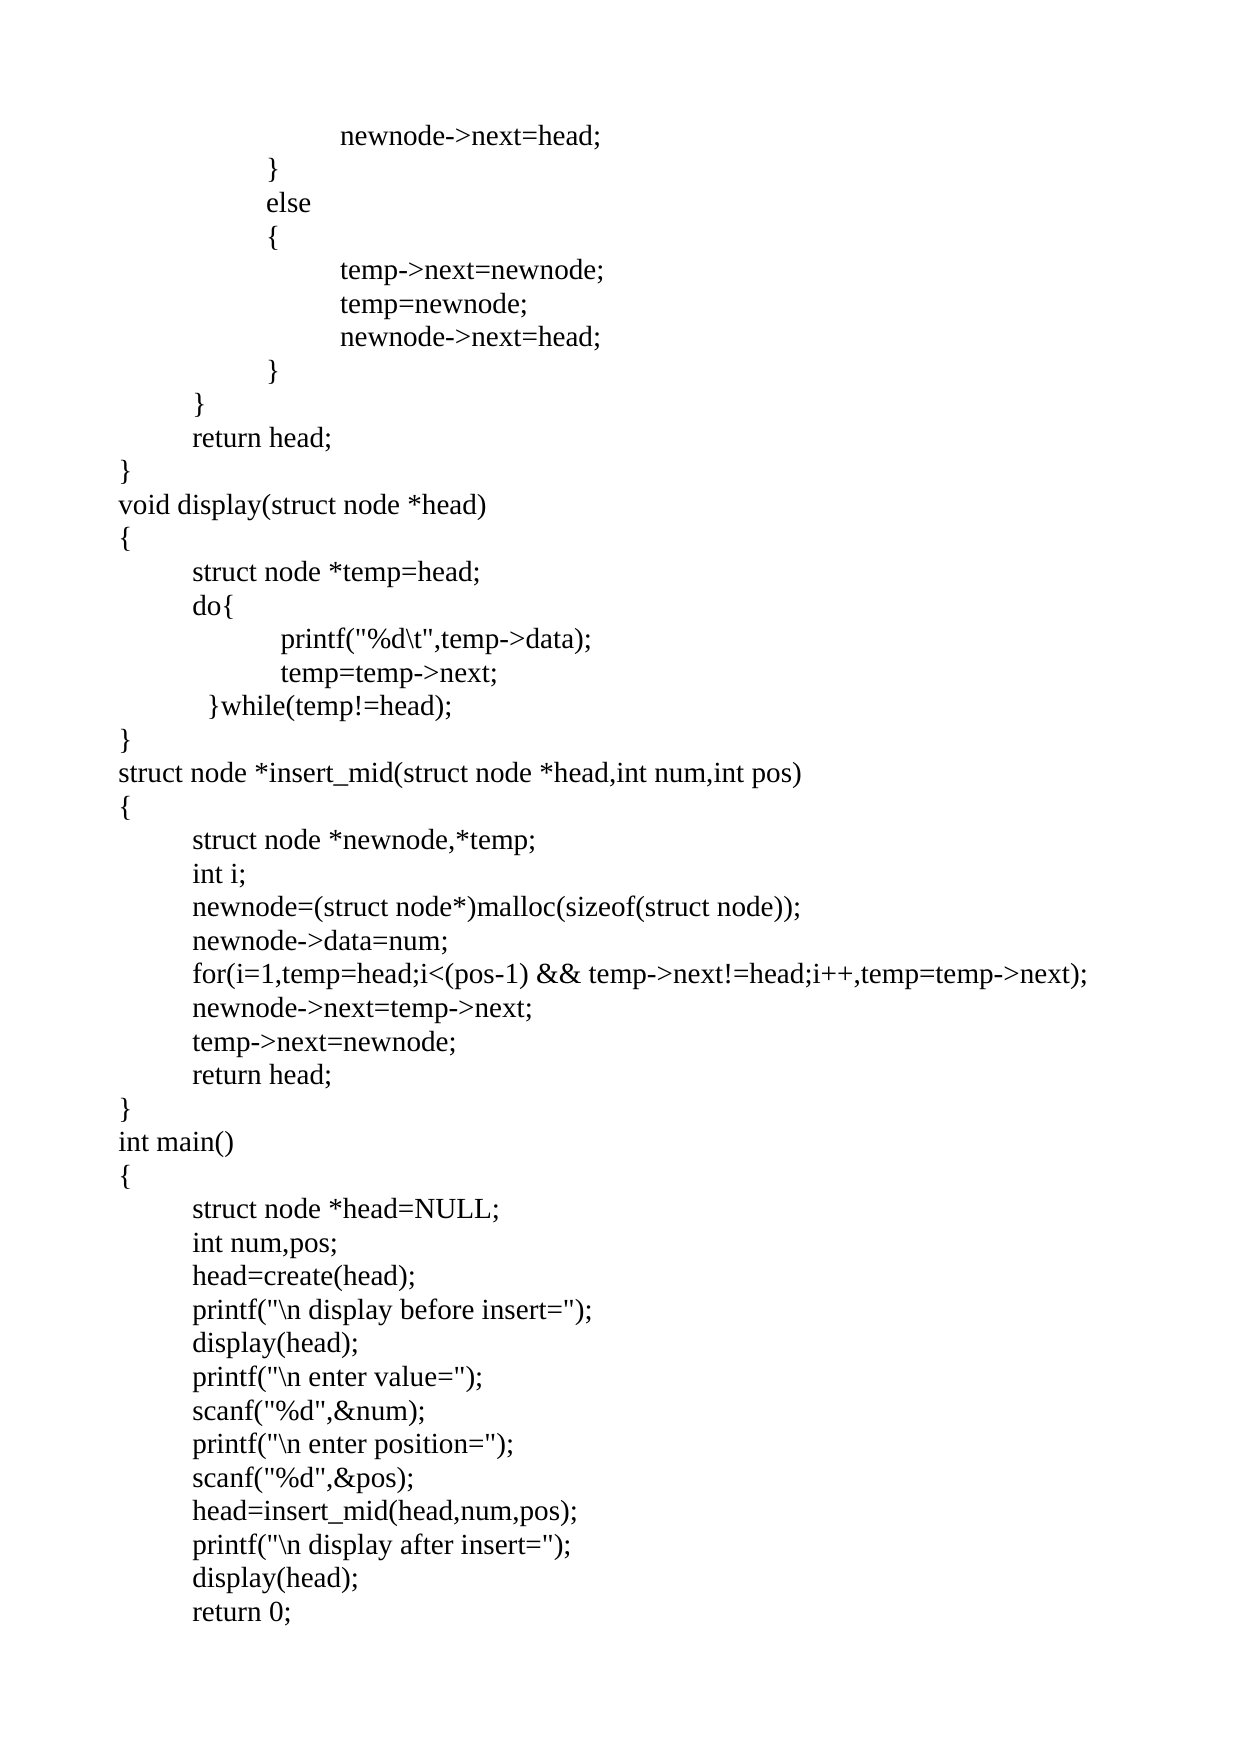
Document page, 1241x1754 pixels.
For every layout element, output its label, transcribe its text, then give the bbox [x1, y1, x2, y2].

text } [118, 1091, 1122, 1124]
text newnode->next=temp->next; [118, 990, 1122, 1024]
text int num,pos; [118, 1225, 1122, 1258]
text struct node *insert_mid(struct node *head,int num,int pos) [118, 755, 1122, 789]
text for(i=1,temp=head;i<(pos-1) && temp->next!=head;i++,temp=temp->next); [118, 957, 1122, 990]
text } [118, 722, 1122, 755]
text newnode=(struct node*)malloc(sizeof(struct node)); [118, 889, 1122, 923]
text } [118, 386, 1122, 420]
text do{ [118, 588, 1122, 621]
text newnode->next=head; [118, 118, 1122, 152]
text int main() [118, 1124, 1122, 1158]
text } [118, 453, 1122, 487]
text struct node *newnode,*temp; [118, 822, 1122, 856]
text struct node *temp=head; [118, 554, 1122, 588]
text newnode->next=head; [118, 319, 1122, 353]
text } [118, 152, 1122, 185]
text temp->next=newnode; [118, 252, 1122, 286]
text { [118, 521, 1122, 554]
text printf("\n enter value="); [118, 1359, 1122, 1393]
text return head; [118, 420, 1122, 453]
text } [118, 353, 1122, 386]
text temp->next=newnode; [118, 1024, 1122, 1057]
text return head; [118, 1057, 1122, 1091]
text scanf("%d",&pos); [118, 1460, 1122, 1493]
text else [118, 185, 1122, 219]
text void display(struct node *head) [118, 487, 1122, 521]
text { [118, 1158, 1122, 1191]
text { [118, 789, 1122, 822]
text scanf("%d",&num); [118, 1393, 1122, 1426]
text { [118, 219, 1122, 252]
text printf("\n enter position="); [118, 1426, 1122, 1460]
text newnode->data=num; [118, 923, 1122, 957]
text temp=temp->next; [118, 655, 1122, 688]
text int i; [118, 856, 1122, 889]
text }while(temp!=head); [118, 688, 1122, 722]
text display(head); [118, 1326, 1122, 1359]
text struct node *head=NULL; [118, 1191, 1122, 1225]
text head=create(head); [118, 1258, 1122, 1292]
text return 0; [118, 1594, 1122, 1627]
text display(head); [118, 1560, 1122, 1594]
text printf("\n display after insert="); [118, 1527, 1122, 1560]
text head=insert_mid(head,num,pos); [118, 1493, 1122, 1527]
text temp=newnode; [118, 286, 1122, 319]
text printf("\n display before insert="); [118, 1292, 1122, 1326]
text printf("%d\t",temp->data); [118, 621, 1122, 655]
